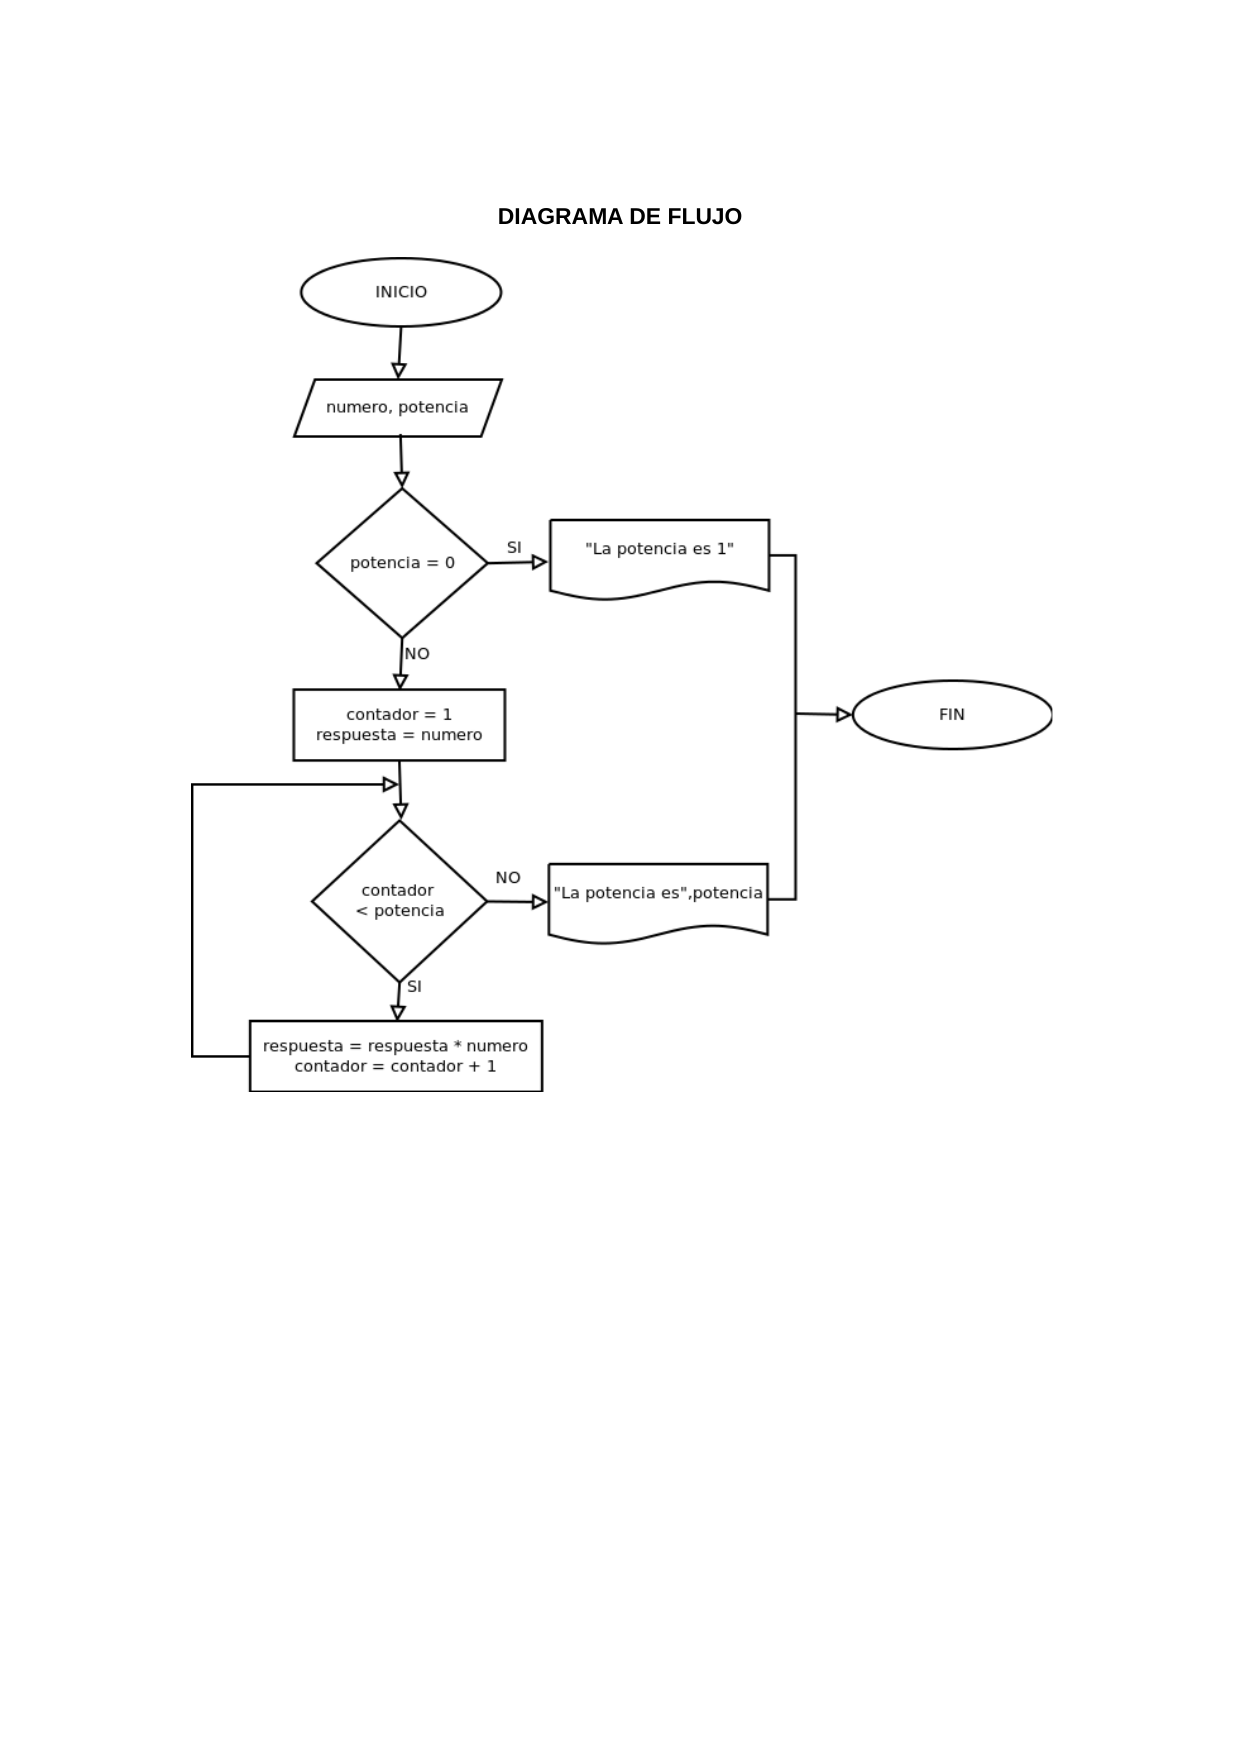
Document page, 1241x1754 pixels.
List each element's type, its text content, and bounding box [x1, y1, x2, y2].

picture [191, 257, 1053, 1092]
text DIAGRAMA DE FLUJO [150, 203, 1090, 229]
